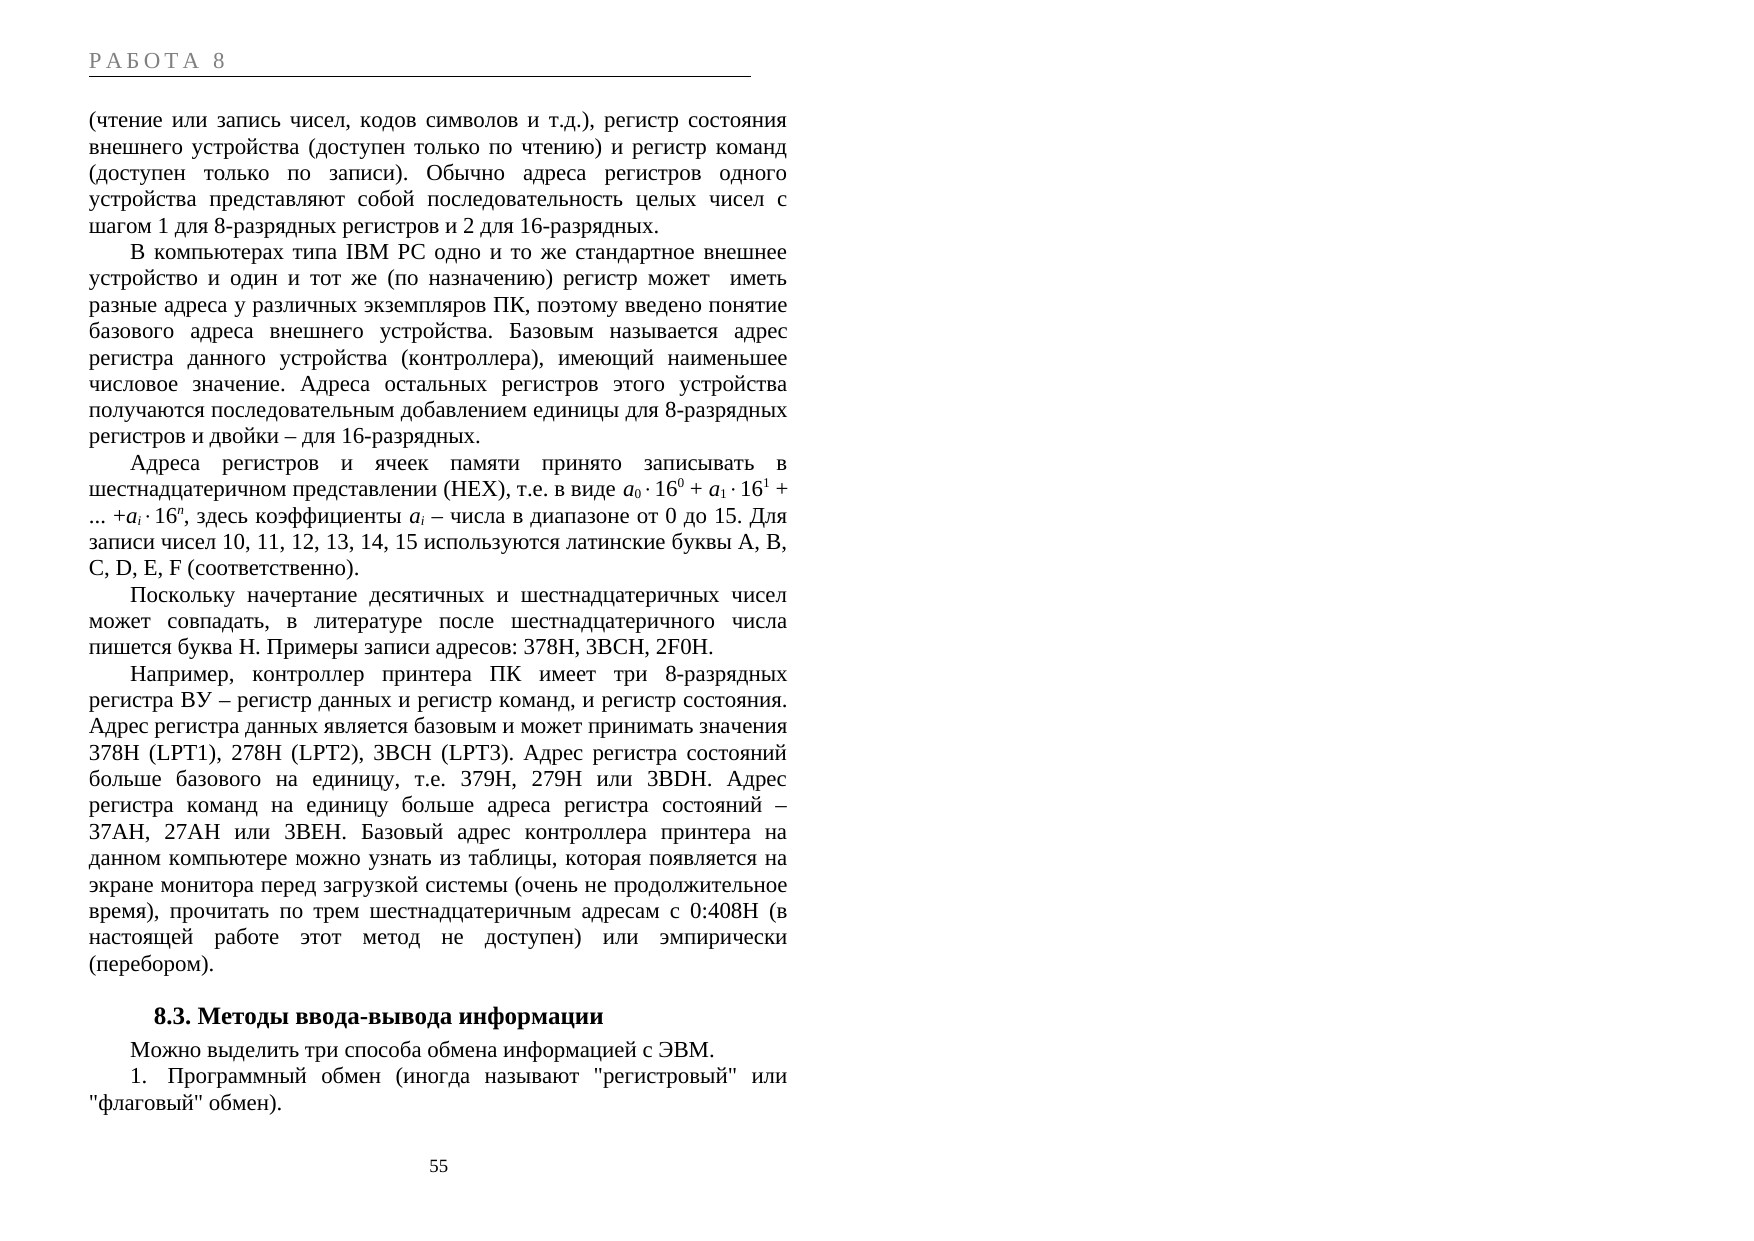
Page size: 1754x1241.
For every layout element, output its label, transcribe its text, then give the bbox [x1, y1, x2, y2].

text (чтение или запись чисел, кодов символов и т.д.), регистр состояния внешнего устройства (доступен только по чтению) и регистр команд (доступен только по записи). Обычно адреса регистров одного устройства представляют собой последовательность целых чисел с шагом 1 для 8-разрядных регистров и 2 для 16-разрядных. [89, 106, 788, 238]
subtitle Методы ввода-вывода информации [100, 1001, 788, 1030]
text Например, контроллер принтера ПК имеет три 8-разрядных регистра ВУ – регистр данных и регистр команд, и регистр состояния. Адрес регистра данных является базовым и может принимать значения 378H (LPT1), 278H (LPT2), 3BCH (LPT3). Адрес регистра состояний больше базового на единицу, т.е. 379H, 279H или 3BDH. Адрес регистра команд на единицу больше адреса регистра состояний – 37АH, 27AH или 3BEH. Базовый адрес контроллера принтера на данном компьютере можно узнать из таблицы, которая появляется на экране монитора перед загрузкой системы (очень не продолжительное время), прочитать по трем шестнадцатеричным адресам с 0:408H (в настоящей работе этот метод не доступен) или эмпирически (перебором). [89, 660, 788, 976]
text В компьютерах типа IBM PC одно и то же стандартное внешнее устройство и один и тот же (по назначению) регистр может иметь разные адреса у различных экземпляров ПК, поэтому введено понятие базового адреса внешнего устройства. Базовым называется адрес регистра данного устройства (контроллера), имеющий наименьшее числовое значение. Адреса остальных регистров этого устройства получаются последовательным добавлением единицы для 8-разрядных регистров и двойки – для 16-разрядных. [89, 238, 788, 449]
text Можно выделить три способа обмена информацией с ЭВМ. [89, 1036, 788, 1062]
text Поскольку начертание десятичных и шестнадцатеричных чисел может совпадать, в литературе после шестнадцатеричного числа пишется буква H. Примеры записи адресов: 378H, 3BCH, 2F0H. [89, 581, 788, 660]
text Адреса регистров и ячеек памяти принято записывать в шестнадцатеричном представлении (HEX), т.е. в виде а0160 + а1161 + ... +ai16n, здесь коэффициенты аi – числа в диапазоне от 0 до 15. Для записи чисел 10, 11, 12, 13, 14, 15 используются латинские буквы A, B, C, D, E, F (соответственно). [89, 449, 788, 581]
list Программный обмен (иногда называют "регистровый" или "флаговый" обмен). [89, 1062, 788, 1115]
